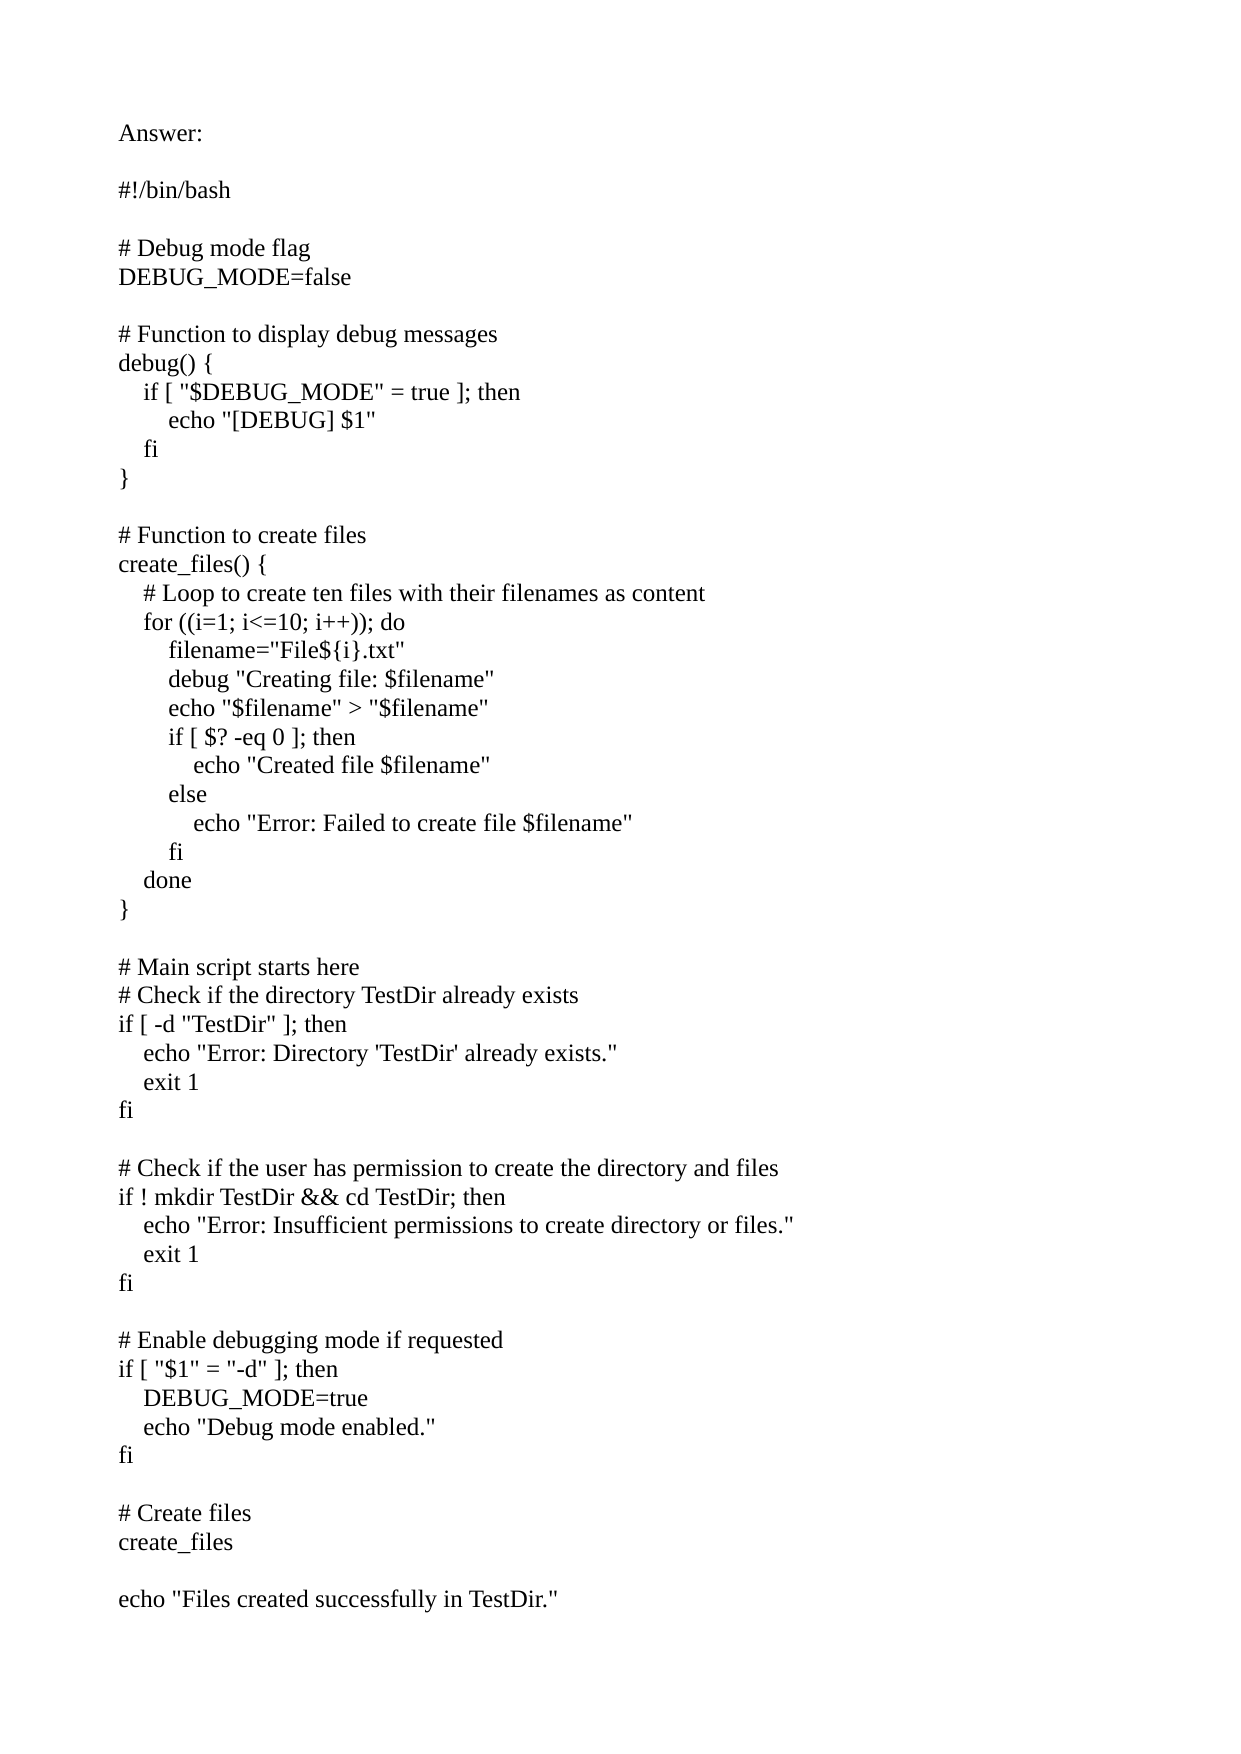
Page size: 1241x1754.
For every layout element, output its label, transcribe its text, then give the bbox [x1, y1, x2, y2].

text fi [118, 1441, 1122, 1469]
text # Function to create files [118, 521, 1122, 549]
text # Loop to create ten files with their filenames as content [118, 578, 1122, 607]
text } [118, 894, 1122, 923]
text if ! mkdir TestDir && cd TestDir; then [118, 1182, 1122, 1211]
text echo "Error: Failed to create file $filename" [118, 808, 1122, 837]
text # Create files [118, 1498, 1122, 1527]
text echo "$filename" > "$filename" [118, 693, 1122, 722]
text create_files [118, 1527, 1122, 1556]
text echo "[DEBUG] $1" [118, 406, 1122, 434]
text echo "Error: Directory 'TestDir' already exists." [118, 1038, 1122, 1067]
text if [ "$DEBUG_MODE" = true ]; then [118, 377, 1122, 406]
text filename="File${i}.txt" [118, 636, 1122, 664]
text echo "Debug mode enabled." [118, 1412, 1122, 1441]
text # Function to display debug messages [118, 319, 1122, 348]
text fi [118, 1268, 1122, 1297]
text DEBUG_MODE=true [118, 1383, 1122, 1412]
text if [ "$1" = "-d" ]; then [118, 1354, 1122, 1383]
text fi [118, 434, 1122, 463]
text } [118, 463, 1122, 492]
text exit 1 [118, 1239, 1122, 1268]
text DEBUG_MODE=false [118, 262, 1122, 291]
text # Enable debugging mode if requested [118, 1326, 1122, 1354]
text for ((i=1; i<=10; i++)); do [118, 607, 1122, 636]
text # Check if the directory TestDir already exists [118, 981, 1122, 1009]
text # Check if the user has permission to create the directory and files [118, 1153, 1122, 1182]
text exit 1 [118, 1067, 1122, 1096]
text Answer: [118, 118, 1122, 147]
text # Main script starts here [118, 952, 1122, 981]
text #!/bin/bash [118, 176, 1122, 204]
text echo "Created file $filename" [118, 751, 1122, 779]
text fi [118, 1096, 1122, 1124]
text echo "Error: Insufficient permissions to create directory or files." [118, 1211, 1122, 1239]
text # Debug mode flag [118, 233, 1122, 262]
text else [118, 779, 1122, 808]
text debug "Creating file: $filename" [118, 664, 1122, 693]
text debug() { [118, 348, 1122, 377]
text if [ $? -eq 0 ]; then [118, 722, 1122, 751]
text create_files() { [118, 549, 1122, 578]
text done [118, 866, 1122, 894]
text fi [118, 837, 1122, 866]
text echo "Files created successfully in TestDir." [118, 1584, 1122, 1613]
text if [ -d "TestDir" ]; then [118, 1009, 1122, 1038]
